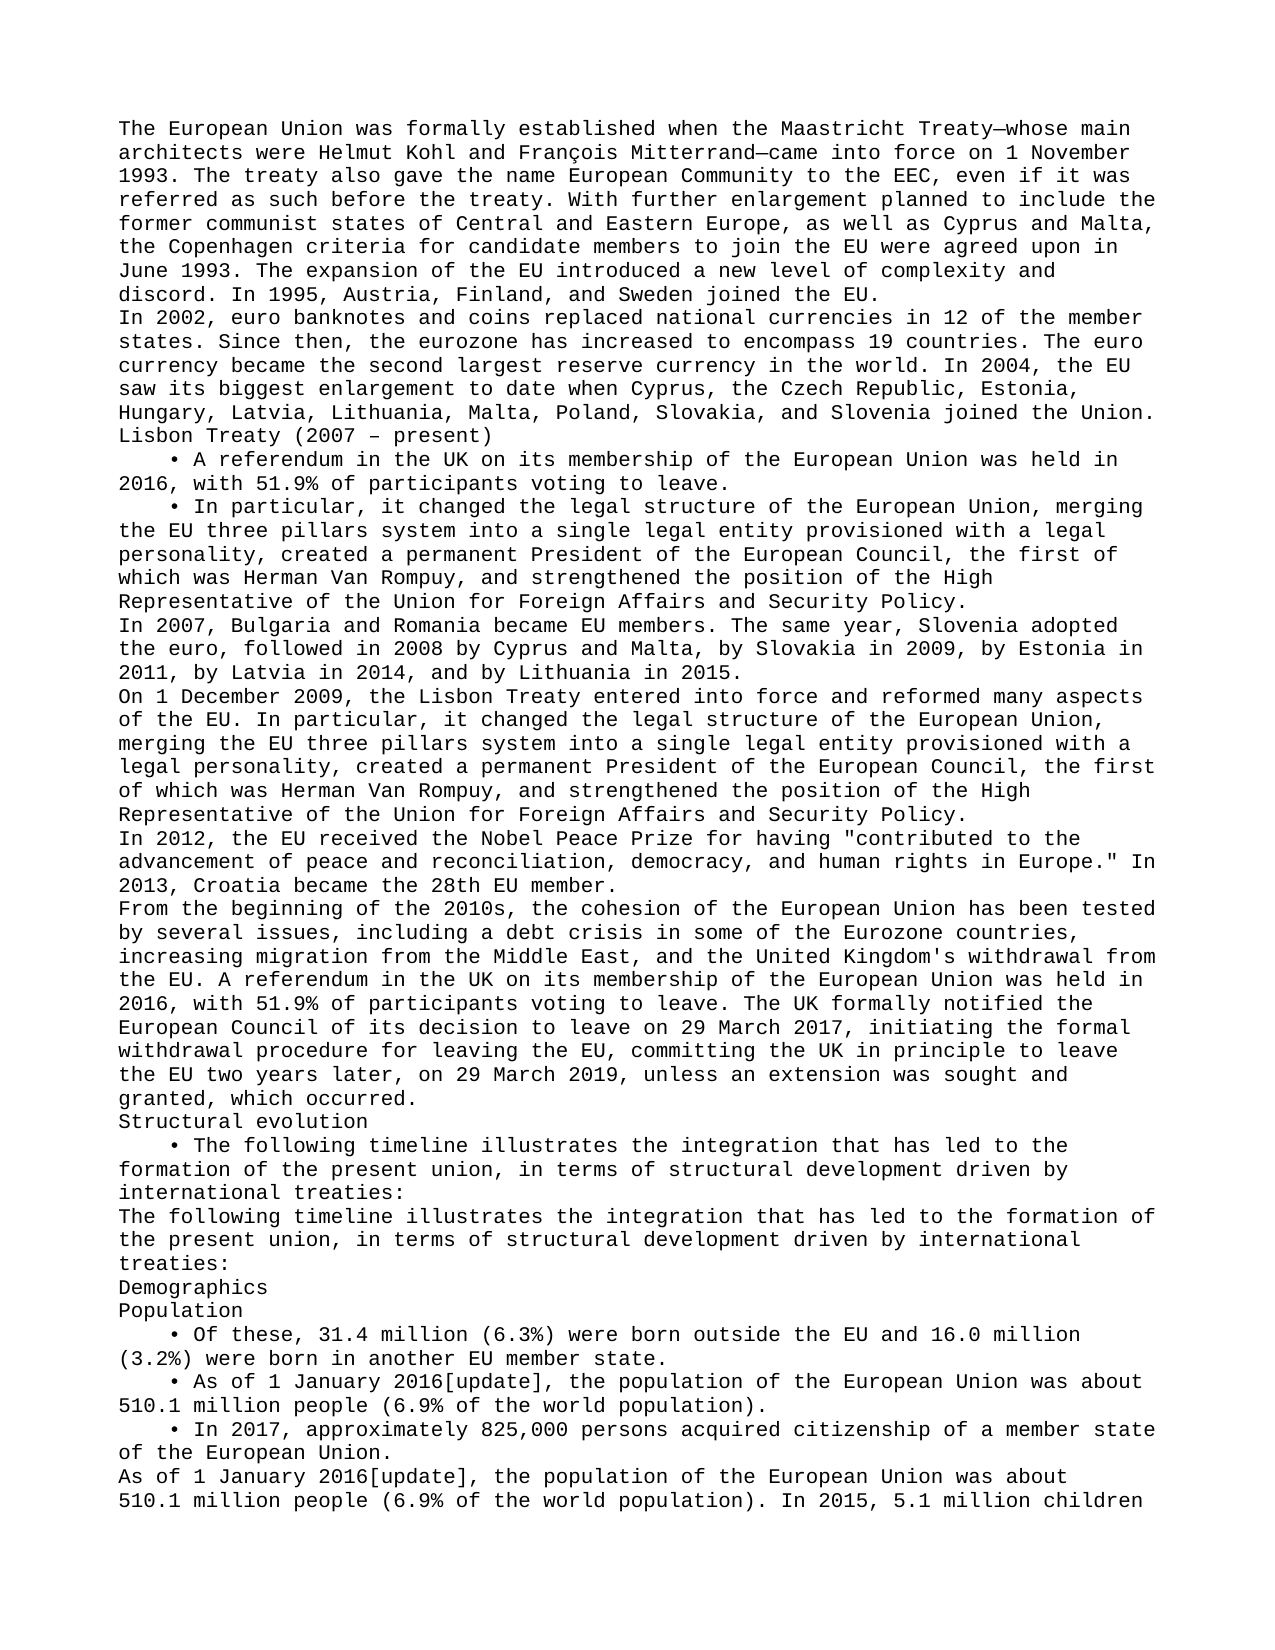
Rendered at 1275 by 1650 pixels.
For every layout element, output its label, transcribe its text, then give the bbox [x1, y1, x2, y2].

text In 2002, euro banknotes and coins replaced national currencies in 12 of the member states. Since then, the eurozone has increased to encompass 19 countries. The euro currency became the second largest reserve currency in the world. In 2004, the EU saw its biggest enlargement to date when Cyprus, the Czech Republic, Estonia, Hungary, Latvia, Lithuania, Malta, Poland, Slovakia, and Slovenia joined the Union. [118, 307, 1157, 426]
text In 2007, Bulgaria and Romania became EU members. The same year, Slovenia adopted the euro, followed in 2008 by Cyprus and Malta, by Slovakia in 2009, by Estonia in 2011, by Latvia in 2014, and by Lithuania in 2015. [118, 615, 1157, 686]
text On 1 December 2009, the Lisbon Treaty entered into force and reformed many aspects of the EU. In particular, it changed the legal structure of the European Union, merging the EU three pillars system into a single legal entity provisioned with a legal personality, created a permanent President of the European Council, the first of which was Herman Van Rompuy, and strengthened the position of the High Representative of the Union for Foreign Affairs and Security Policy. [118, 686, 1157, 827]
text • In particular, it changed the legal structure of the European Union, merging the EU three pillars system into a single legal entity provisioned with a legal personality, created a permanent President of the European Council, the first of which was Herman Van Rompuy, and strengthened the position of the High Representative of the Union for Foreign Affairs and Security Policy. [118, 496, 1157, 615]
text Demographics [118, 1277, 1157, 1300]
text The following timeline illustrates the integration that has led to the formation of the present union, in terms of structural development driven by international treaties: [118, 1206, 1157, 1277]
text • In 2017, approximately 825,000 persons acquired citizenship of a member state of the European Union. [118, 1419, 1157, 1466]
text • Of these, 31.4 million (6.3%) were born outside the EU and 16.0 million (3.2%) were born in another EU member state. [118, 1324, 1157, 1371]
text From the beginning of the 2010s, the cohesion of the European Union has been tested by several issues, including a debt crisis in some of the Eurozone countries, increasing migration from the Middle East, and the United Kingdom's withdrawal from the EU. A referendum in the UK on its membership of the European Union was held in 2016, with 51.9% of participants voting to leave. The UK formally notified the European Council of its decision to leave on 29 March 2017, initiating the formal withdrawal procedure for leaving the EU, committing the UK in principle to leave the EU two years later, on 29 March 2019, unless an extension was sought and granted, which occurred. [118, 898, 1157, 1111]
text In 2012, the EU received the Nobel Peace Prize for having "contributed to the advancement of peace and reconciliation, democracy, and human rights in Europe." In 2013, Croatia became the 28th EU member. [118, 827, 1157, 898]
text • A referendum in the UK on its membership of the European Union was held in 2016, with 51.9% of participants voting to leave. [118, 449, 1157, 496]
text As of 1 January 2016[update], the population of the European Union was about 510.1 million people (6.9% of the world population). In 2015, 5.1 million children [118, 1466, 1157, 1513]
text Population [118, 1300, 1157, 1324]
text • The following timeline illustrates the integration that has led to the formation of the present union, in terms of structural development driven by international treaties: [118, 1135, 1157, 1206]
text • As of 1 January 2016[update], the population of the European Union was about 510.1 million people (6.9% of the world population). [118, 1371, 1157, 1419]
text The European Union was formally established when the Maastricht Treaty—whose main architects were Helmut Kohl and François Mitterrand—came into force on 1 November 1993. The treaty also gave the name European Community to the EEC, even if it was referred as such before the treaty. With further enlargement planned to include the former communist states of Central and Eastern Europe, as well as Cyprus and Malta, the Copenhagen criteria for candidate members to join the EU were agreed upon in June 1993. The expansion of the EU introduced a new level of complexity and discord. In 1995, Austria, Finland, and Sweden joined the EU. [118, 118, 1157, 307]
text Structural evolution [118, 1111, 1157, 1135]
text Lisbon Treaty (2007 – present) [118, 426, 1157, 449]
